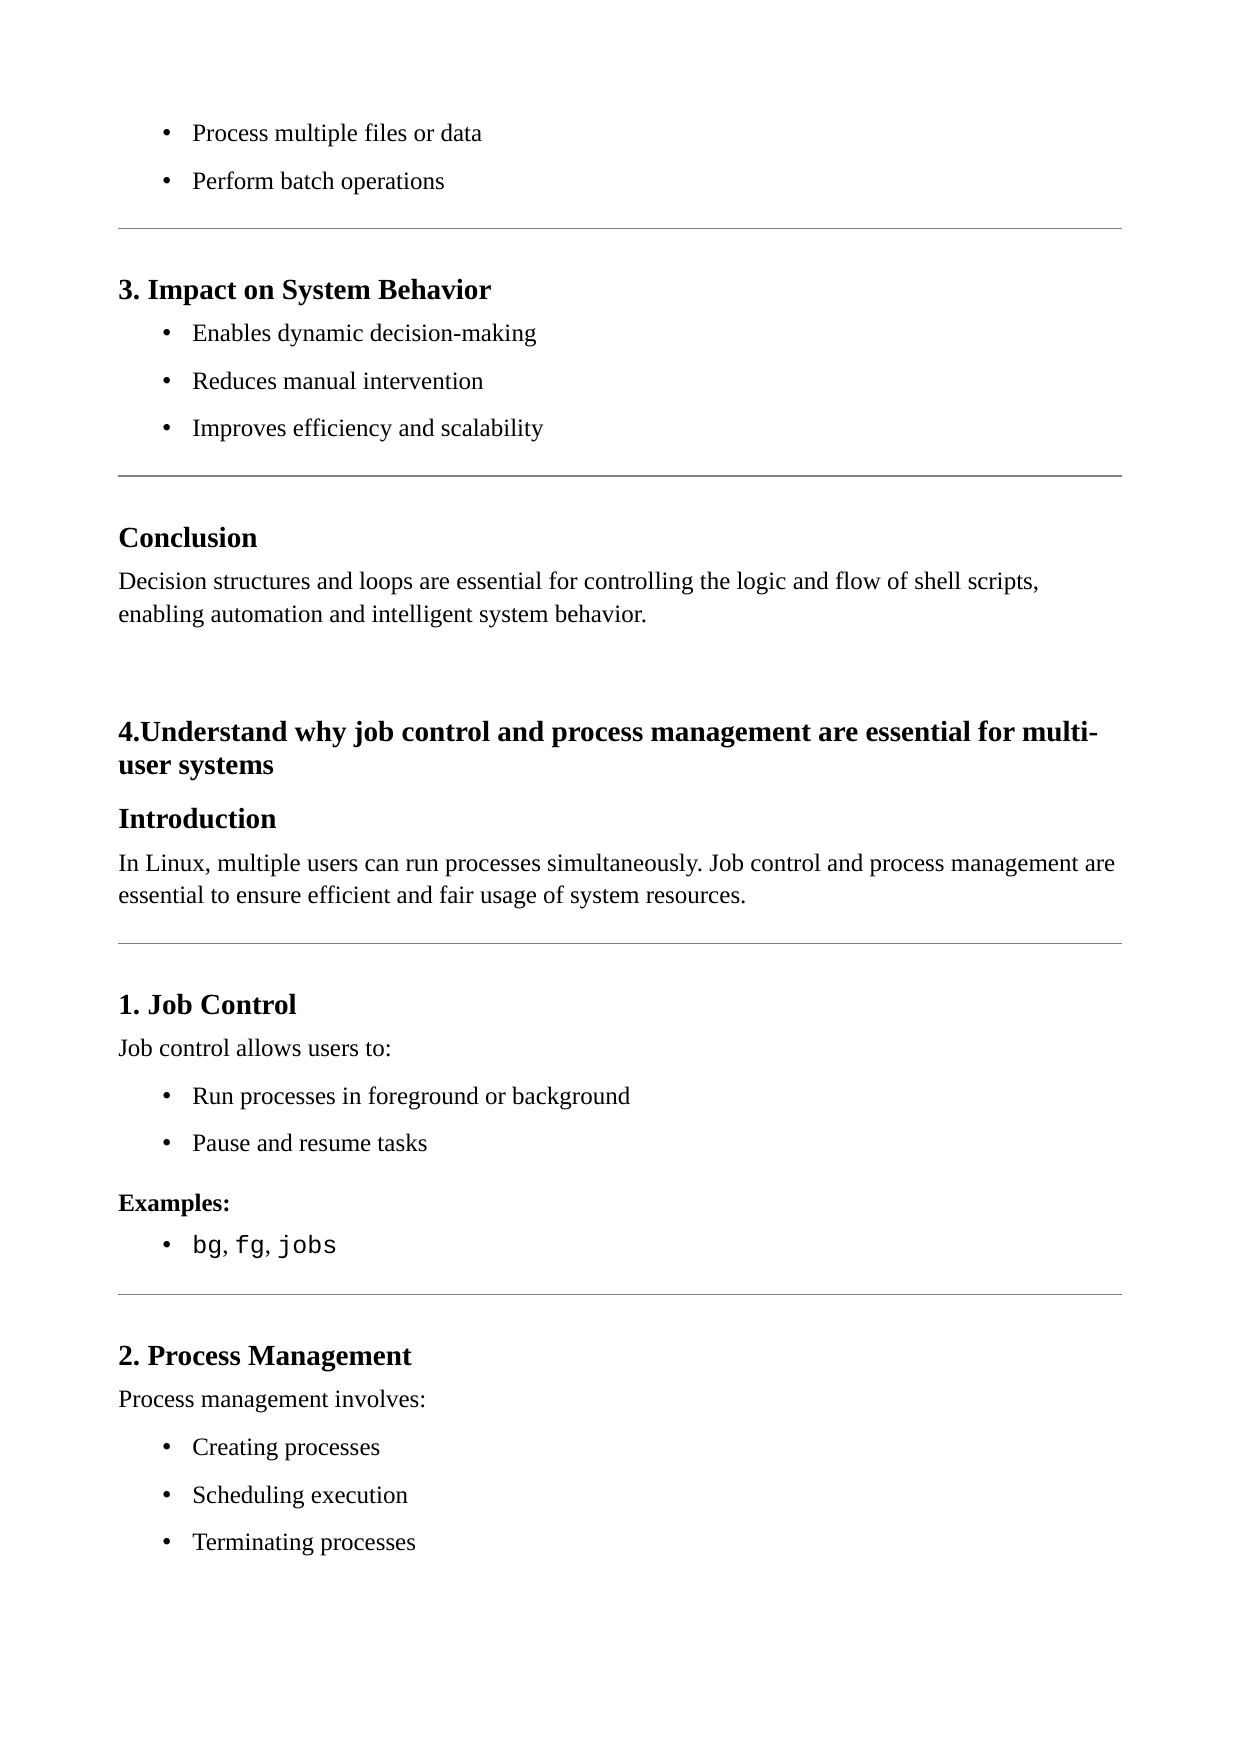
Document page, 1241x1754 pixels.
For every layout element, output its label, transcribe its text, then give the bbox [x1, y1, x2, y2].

text Process management involves: [118, 1384, 1122, 1413]
list Process multiple files or data [162, 118, 1122, 147]
subtitle 2. Process Management [118, 1338, 1122, 1372]
list Perform batch operations [162, 166, 1122, 194]
list Run processes in foreground or background [162, 1081, 1122, 1109]
list Enables dynamic decision-making [162, 318, 1122, 347]
subtitle Examples: [118, 1188, 1122, 1217]
list Creating processes [162, 1432, 1122, 1461]
text 4.Understand why job control and process management are essential for multi-user systems [118, 714, 1122, 781]
subtitle Introduction [118, 802, 1122, 835]
list Improves efficiency and scalability [162, 413, 1122, 442]
subtitle Conclusion [118, 520, 1122, 553]
list Pause and resume tasks [162, 1128, 1122, 1157]
text In Linux, multiple users can run processes simultaneously. Job control and process management are essential to ensure efficient and fair usage of system resources. [118, 848, 1122, 909]
text Decision structures and loops are essential for controlling the logic and flow of shell scripts, enabling automation and intelligent system behavior. [118, 566, 1122, 628]
subtitle 1. Job Control [118, 987, 1122, 1021]
subtitle 3. Impact on System Behavior [118, 272, 1122, 306]
list Scheduling execution [162, 1480, 1122, 1508]
list Terminating processes [162, 1527, 1122, 1556]
text Job control allows users to: [118, 1033, 1122, 1062]
list bg, fg, jobs [162, 1230, 1122, 1261]
list Reduces manual intervention [162, 366, 1122, 394]
